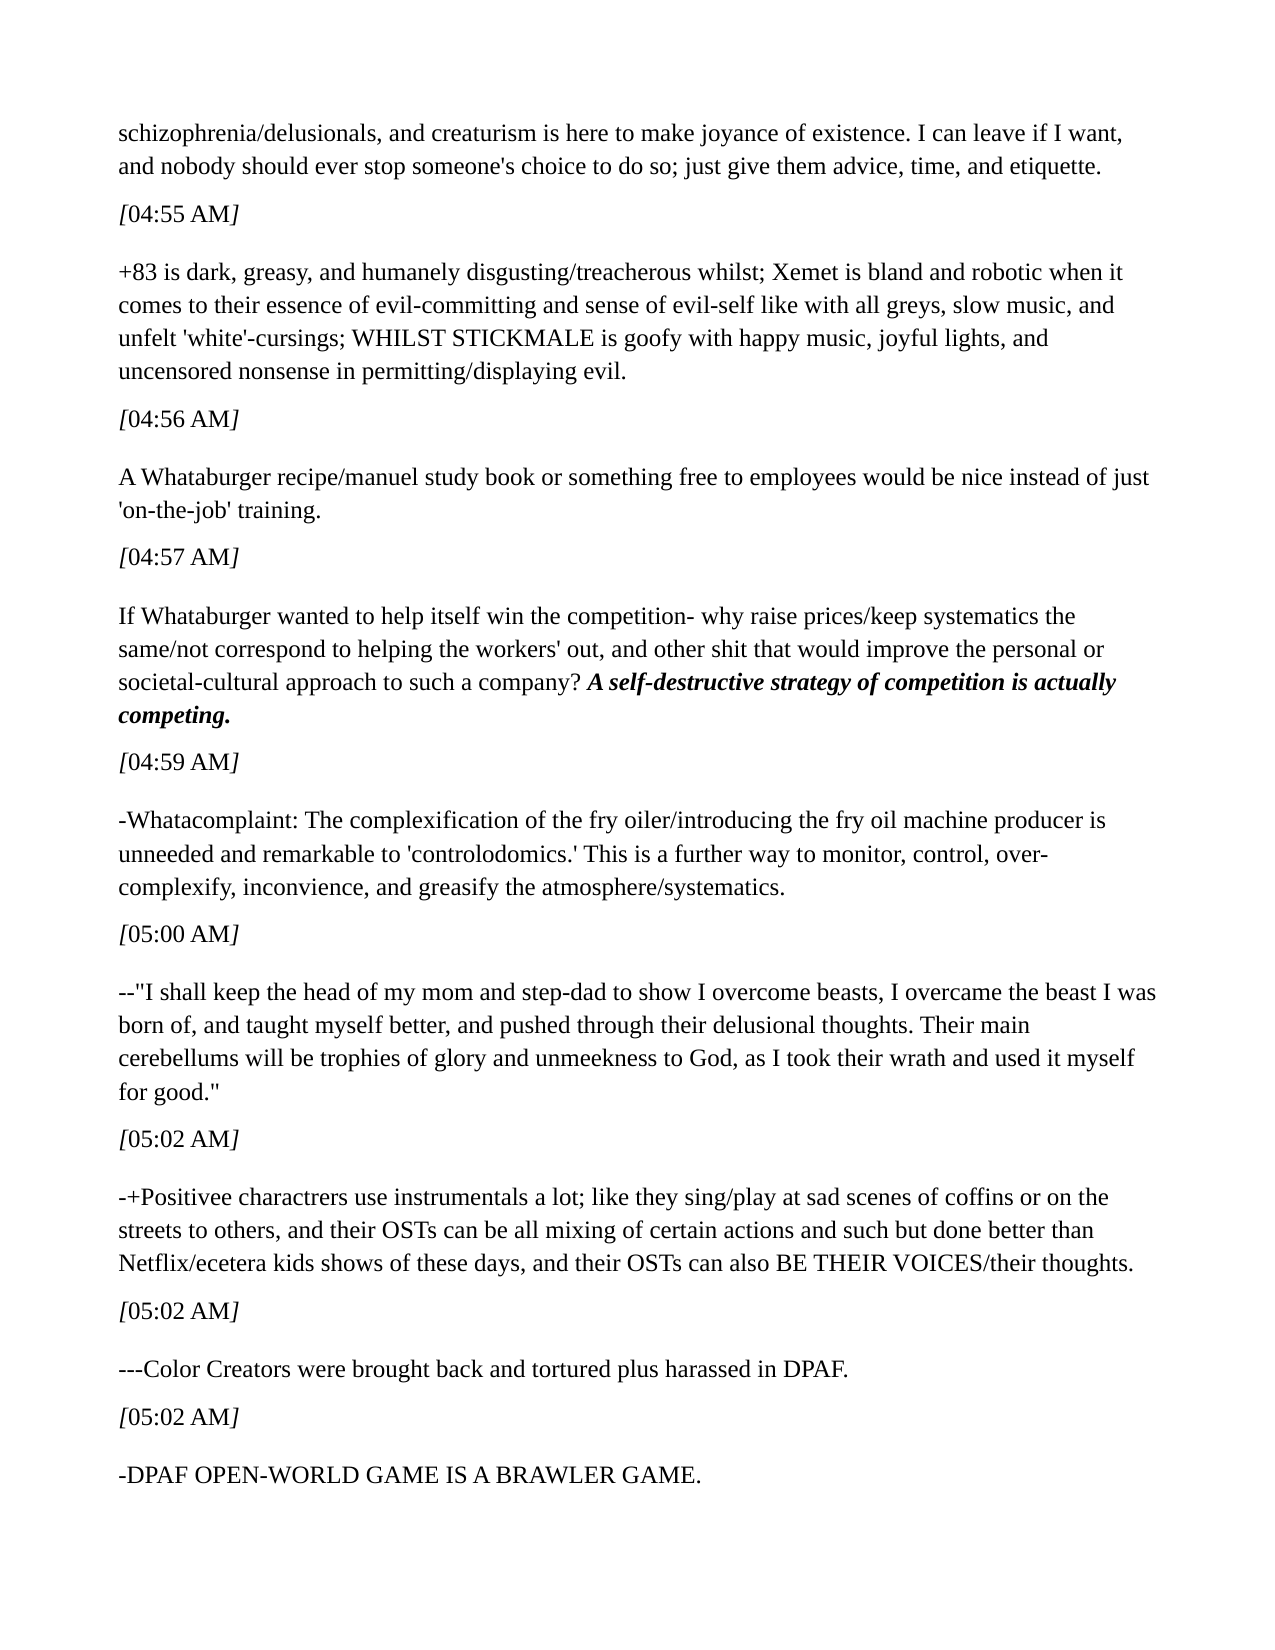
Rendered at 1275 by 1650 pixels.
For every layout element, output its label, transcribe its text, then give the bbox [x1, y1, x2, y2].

text -DPAF OPEN-WORLD GAME IS A BRAWLER GAME. [118, 1460, 1157, 1489]
text ‎+83 is dark, greasy, and humanely disgusting/treacherous whilst; Xemet is bland and robotic when it comes to their essence of evil-committing and sense of evil-self like with all greys, slow music, and unfelt 'white'-cursings; WHILST STICKMALE is goofy with happy music, joyful lights, and uncensored nonsense in permitting/displaying evil. [118, 257, 1157, 385]
text If Whataburger wanted to help itself win the competition- why raise prices/keep systematics the same/not correspond to helping the workers' out, and other shit that would improve the personal or societal-cultural approach to such a company? A self-destructive strategy of competition is actually competing. [118, 601, 1157, 728]
text [04:56 AM] [118, 404, 1157, 432]
text --"I shall keep the head of my mom and step-dad to show I overcome beasts, I overcame the beast I was born of, and taught myself better, and pushed through their delusional thoughts. Their main cerebellums will be trophies of glory and unmeekness to God, as I took their wrath and used it myself for good." [118, 977, 1157, 1105]
text ---Color Creators were brought back and tortured plus harassed in DPAF. [118, 1354, 1157, 1383]
text [05:00 AM] [118, 919, 1157, 948]
text [05:02 AM] [118, 1402, 1157, 1431]
text -Whatacomplaint: The complexification of the fry oiler/introducing the fry oil machine producer is unneeded and remarkable to 'controlodomics.' This is a further way to monitor, control, over-complexify, inconvience, and greasify the atmosphere/systematics. [118, 806, 1157, 900]
text [04:57 AM] [118, 542, 1157, 571]
text A Whataburger recipe/manuel study book or something free to employees would be nice instead of just 'on-the-job' training. [118, 462, 1157, 524]
text [05:02 AM] [118, 1296, 1157, 1325]
text [04:55 AM] [118, 199, 1157, 227]
text -+Positivee charactrers use instrumentals a lot; like they sing/play at sad scenes of coffins or on the streets to others, and their OSTs can be all mixing of certain actions and such but done better than Netflix/ecetera kids shows of these days, and their OSTs can also BE THEIR VOICES/their thoughts. [118, 1182, 1157, 1277]
text [05:02 AM] [118, 1124, 1157, 1153]
text [04:59 AM] [118, 747, 1157, 776]
text schizophrenia/delusionals, and creaturism is here to make joyance of existence. I can leave if I want, and nobody should ever stop someone's choice to do so; just give them advice, time, and etiquette. [118, 118, 1157, 180]
